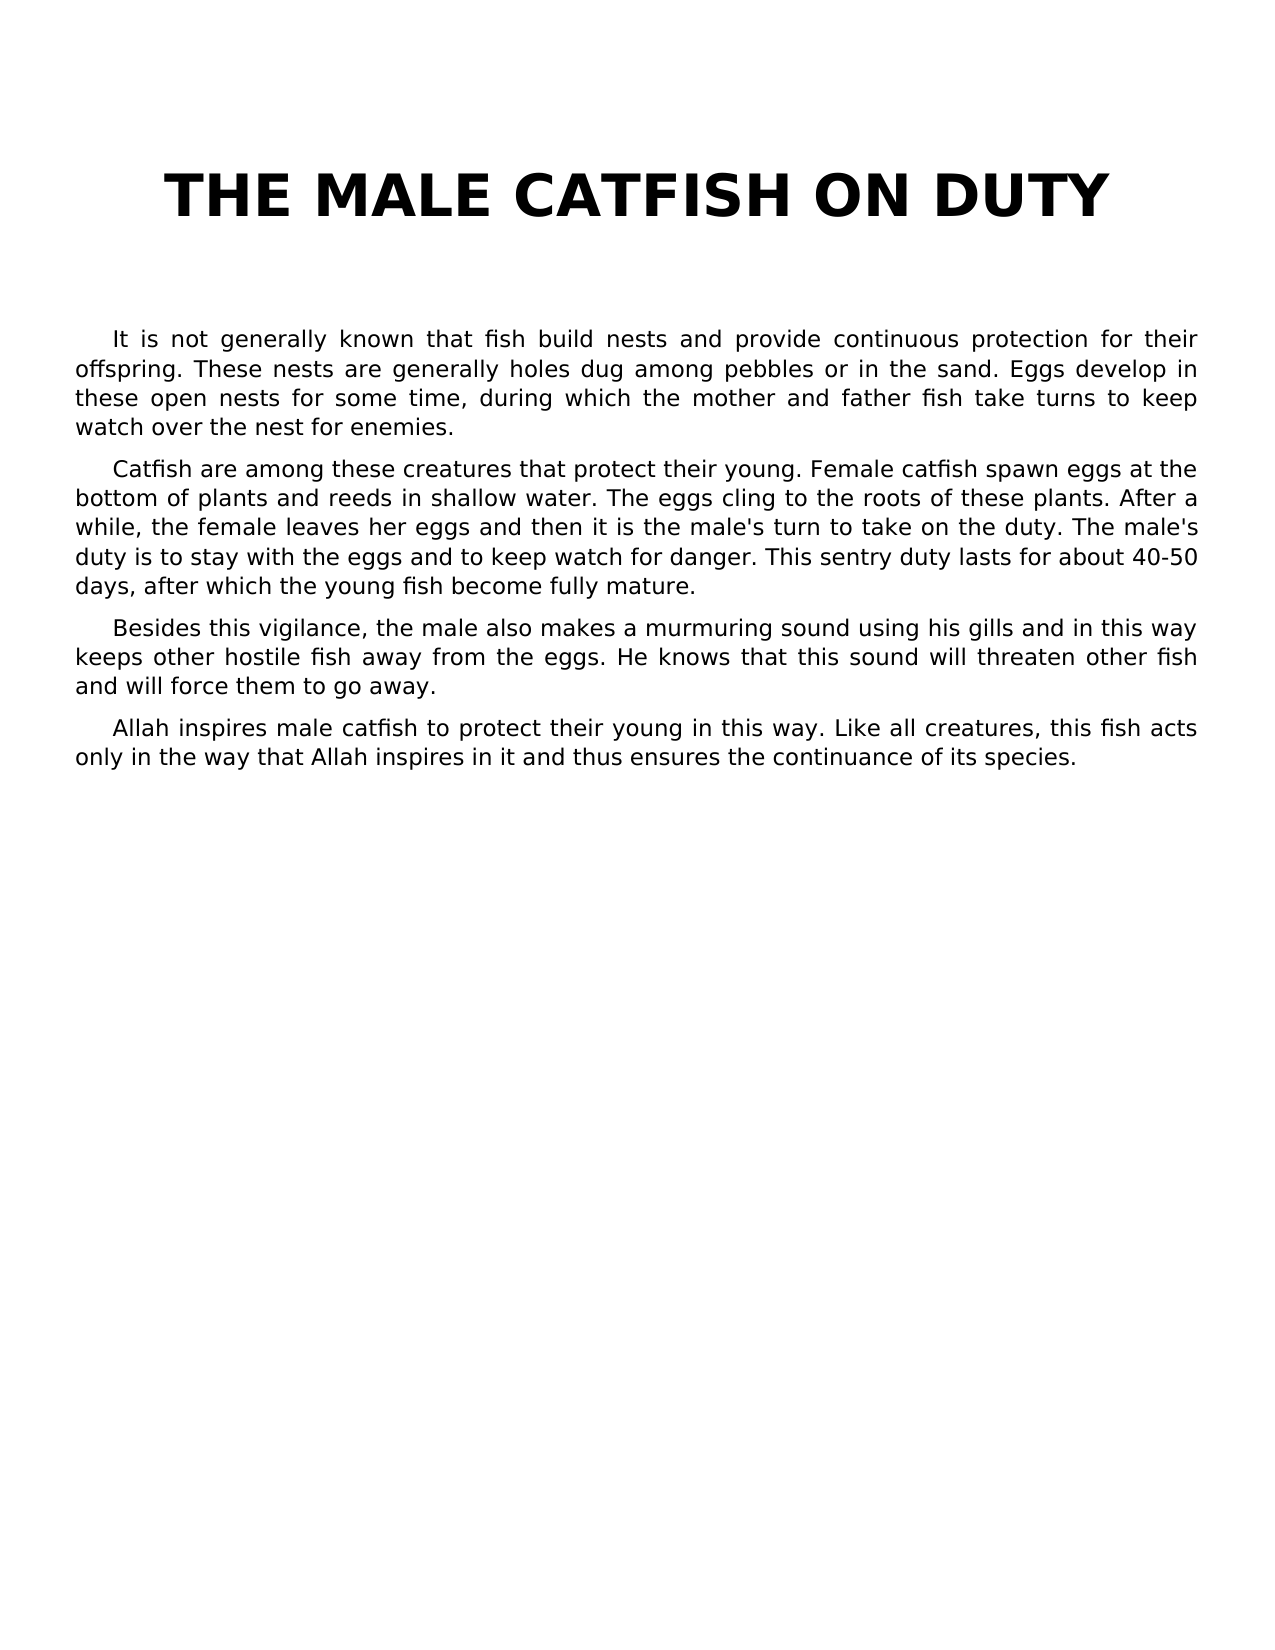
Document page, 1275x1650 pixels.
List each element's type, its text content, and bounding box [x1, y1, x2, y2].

text Allah inspires male catfish to protect their young in this way. Like all creatures, this fish acts only in the way that Allah inspires in it and thus ensures the continuance of its species. [75, 715, 1200, 771]
subtitle THE MALE CATFISH ON DUTY [75, 162, 1200, 230]
text Besides this vigilance, the male also makes a murmuring sound using his gills and in this way keeps other hostile fish away from the eggs. He knows that this sound will threaten other fish and will force them to go away. [75, 615, 1200, 700]
text It is not generally known that fish build nests and provide continuous protection for their offspring. These nests are generally holes dug among pebbles or in the sand. Eggs develop in these open nests for some time, during which the mother and father fish take turns to keep watch over the nest for enemies. [75, 326, 1200, 441]
text Catfish are among these creatures that protect their young. Female catfish spawn eggs at the bottom of plants and reeds in shallow water. The eggs cling to the roots of these plants. After a while, the female leaves her eggs and then it is the male's turn to take on the duty. The male's duty is to stay with the eggs and to keep watch for danger. This sentry duty lasts for about 40-50 days, after which the young fish become fully mature. [75, 456, 1200, 600]
